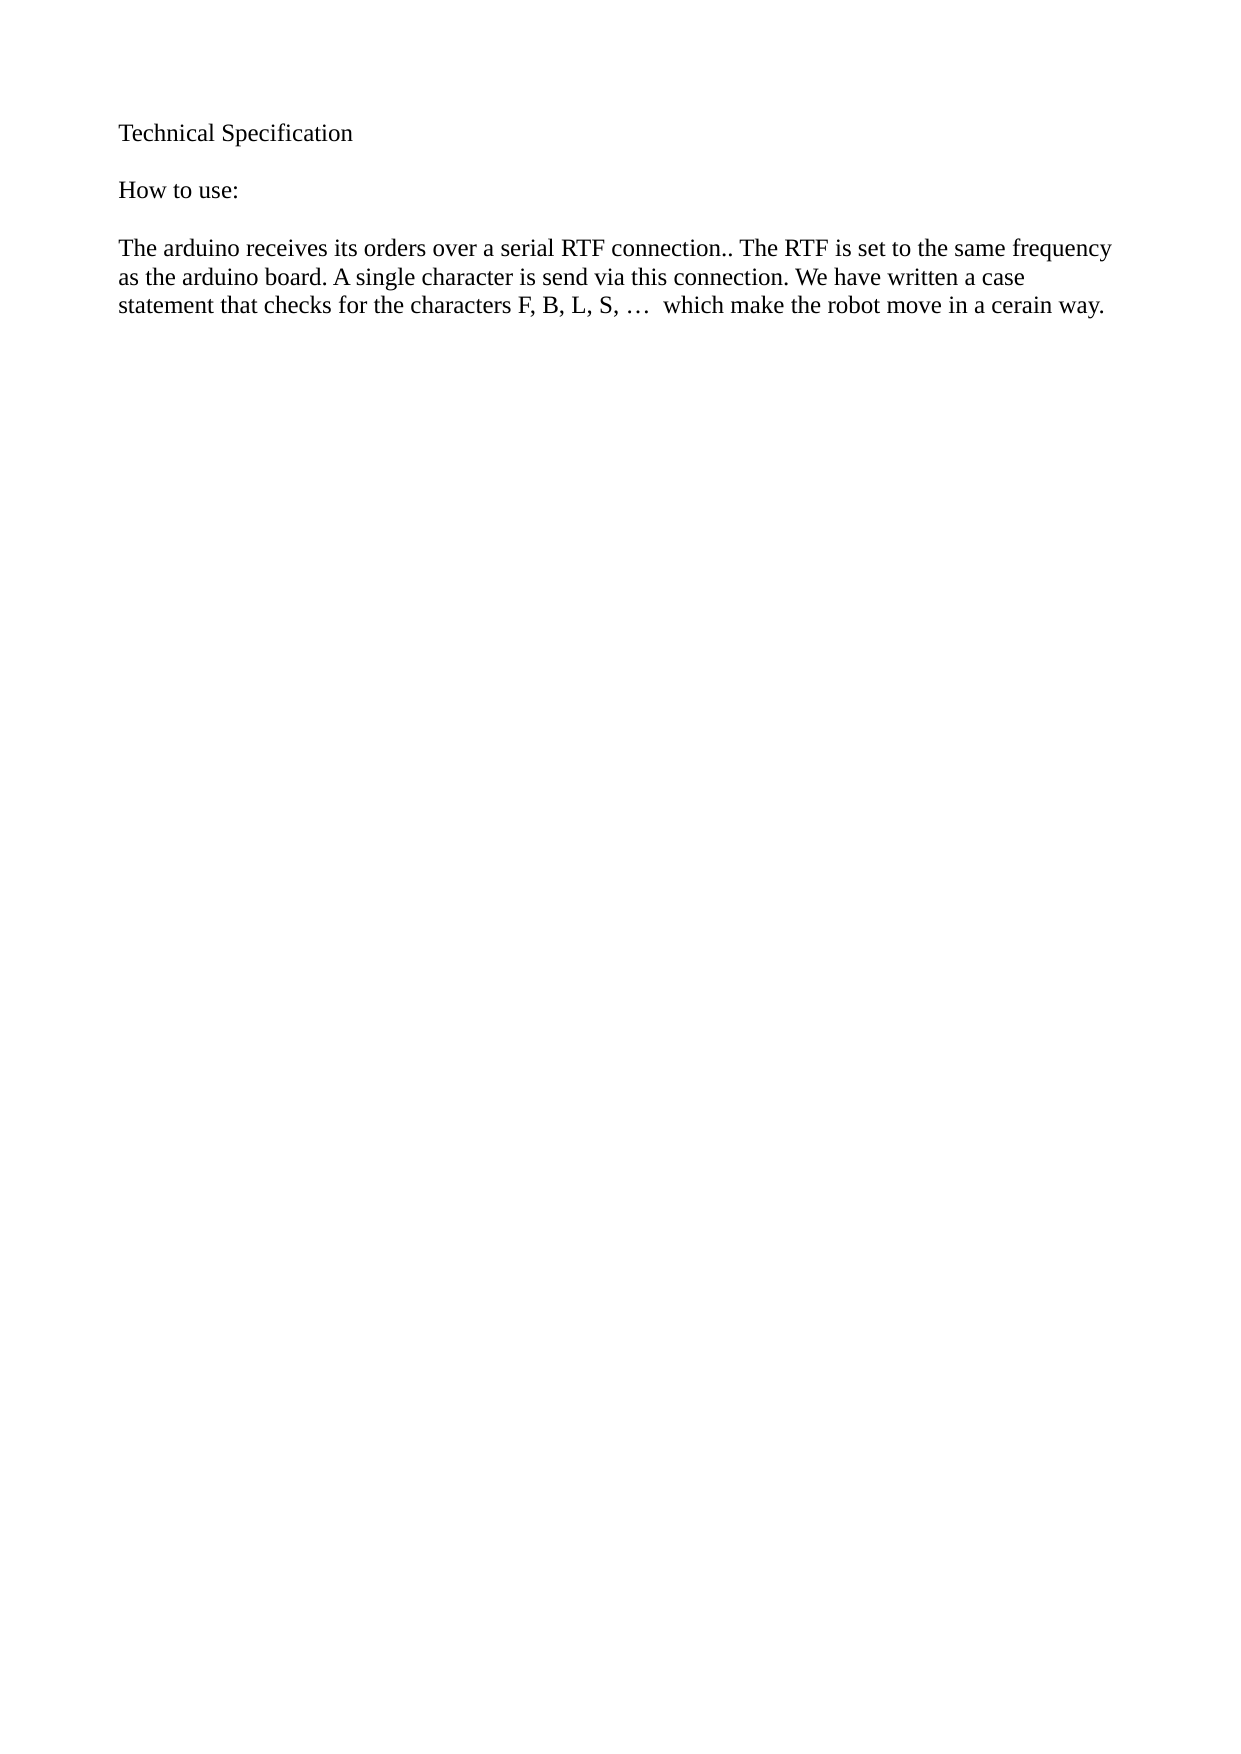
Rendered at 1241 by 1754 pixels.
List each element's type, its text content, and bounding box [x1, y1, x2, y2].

text The arduino receives its orders over a serial RTF connection.. The RTF is set to the same frequency as the arduino board. A single character is send via this connection. We have written a case statement that checks for the characters F, B, L, S, … which make the robot move in a cerain way. [118, 233, 1122, 319]
text How to use: [118, 176, 1122, 204]
text Technical Specification [118, 118, 1122, 147]
